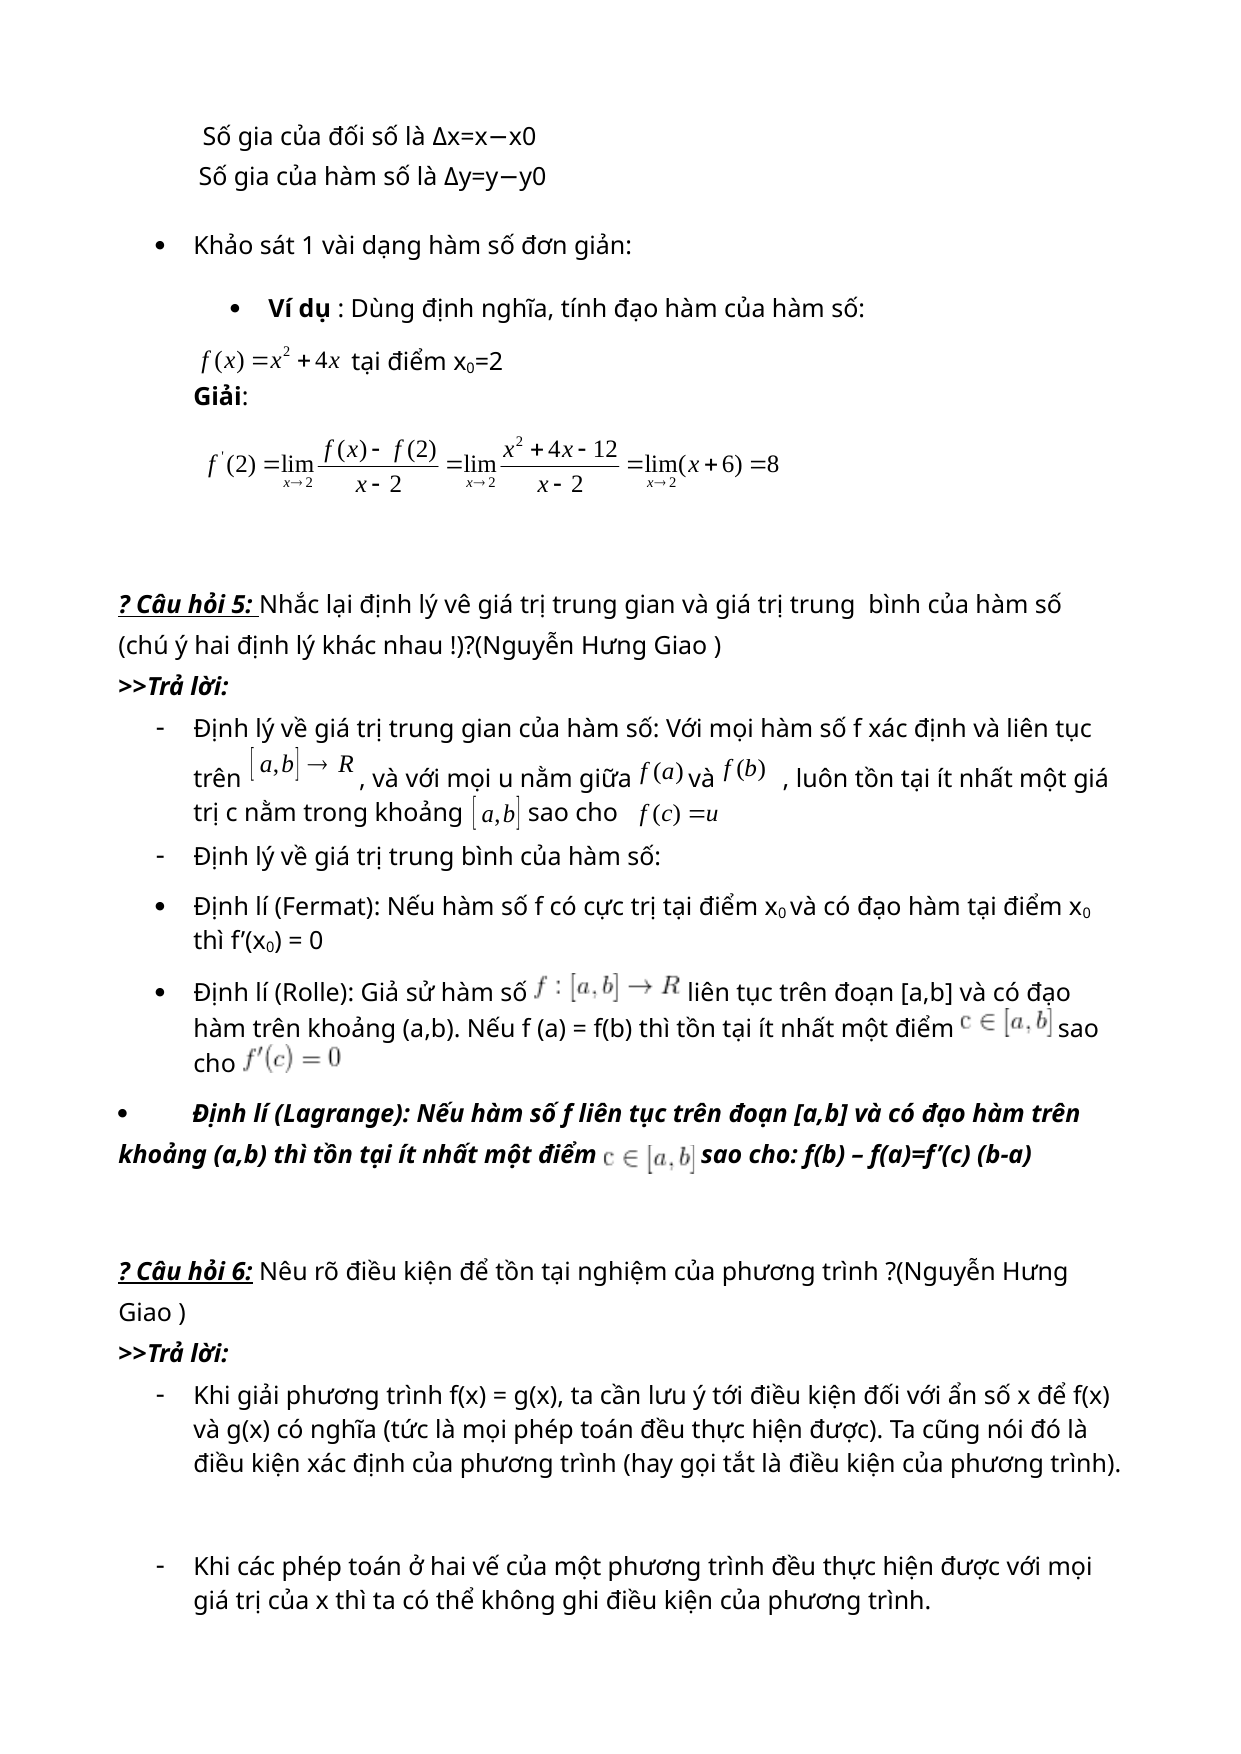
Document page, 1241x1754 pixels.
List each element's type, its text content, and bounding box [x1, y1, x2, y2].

list Định lí (Fermat): Nếu hàm số f có cực trị tại điểm x0 và có đạo hàm tại điểm x0 thì f’(x0) = 0 [156, 889, 1122, 957]
list Khảo sát 1 vài dạng hàm số đơn giản: [156, 227, 1122, 261]
text Số gia của đối số là Δx=x−x0 [118, 118, 1111, 152]
list Khi các phép toán ở hai vế của một phương trình đều thực hiện được với mọi giá trị của x thì ta có thể không ghi điều kiện của phương trình. [156, 1547, 1122, 1617]
picture [603, 1145, 695, 1174]
list Định lí (Lagrange): Nếu hàm số f liên tục trên đoạn [a,b] và có đạo hàm trên khoảng (a,b) thì tồn tại ít nhất một điểm sao cho: f(b) – f(a)=f’(c) (b-a) [118, 1096, 1111, 1173]
list Định lí (Rolle): Giả sử hàm số liên tục trên đoạn [a,b] và có đạo hàm trên khoảng (a,b). Nếu f (a) = f(b) thì tồn tại ít nhất một điểm sao cho [156, 973, 1122, 1080]
list Ví dụ : Dùng định nghĩa, tính đạo hàm của hàm số: [231, 291, 1122, 324]
picture [960, 1008, 1052, 1037]
text ? Câu hỏi 6: Nêu rõ điều kiện để tồn tại nghiệm của phương trình ?(Nguyễn Hưng Giao ) [118, 1254, 1111, 1328]
list Định lý về giá trị trung bình của hàm số: [156, 837, 1122, 872]
text tại điểm x0=2 [193, 341, 1122, 378]
list Định lý về giá trị trung gian của hàm số: Với mọi hàm số f xác định và liên tục trên , và với mọi u nằm giữavà , luôn tồn tại ít nhất một giá trị c nằm trong khoảng sao cho [156, 709, 1122, 837]
text >>Trả lời: [118, 668, 1111, 702]
list Khi giải phương trình f(x) = g(x), ta cần lưu ý tới điều kiện đối với ẩn số x để f(x) và g(x) có nghĩa (tức là mọi phép toán đều thực hiện được). Ta cũng nói đó là điều kiện xác định của phương trình (hay gọi tắt là điều kiện của phương trình). [156, 1376, 1122, 1480]
text >>Trả lời: [118, 1335, 1111, 1369]
picture [533, 973, 681, 1002]
list Số gia của hàm số là Δy=y−y0 [118, 159, 1122, 193]
picture [242, 1044, 341, 1073]
text Giải: [193, 378, 1122, 413]
text ? Câu hỏi 5: Nhắc lại định lý vê giá trị trung gian và giá trị trung bình của hàm số (chú ý hai định lý khác nhau !)?(Nguyễn Hưng Giao ) [118, 587, 1111, 662]
